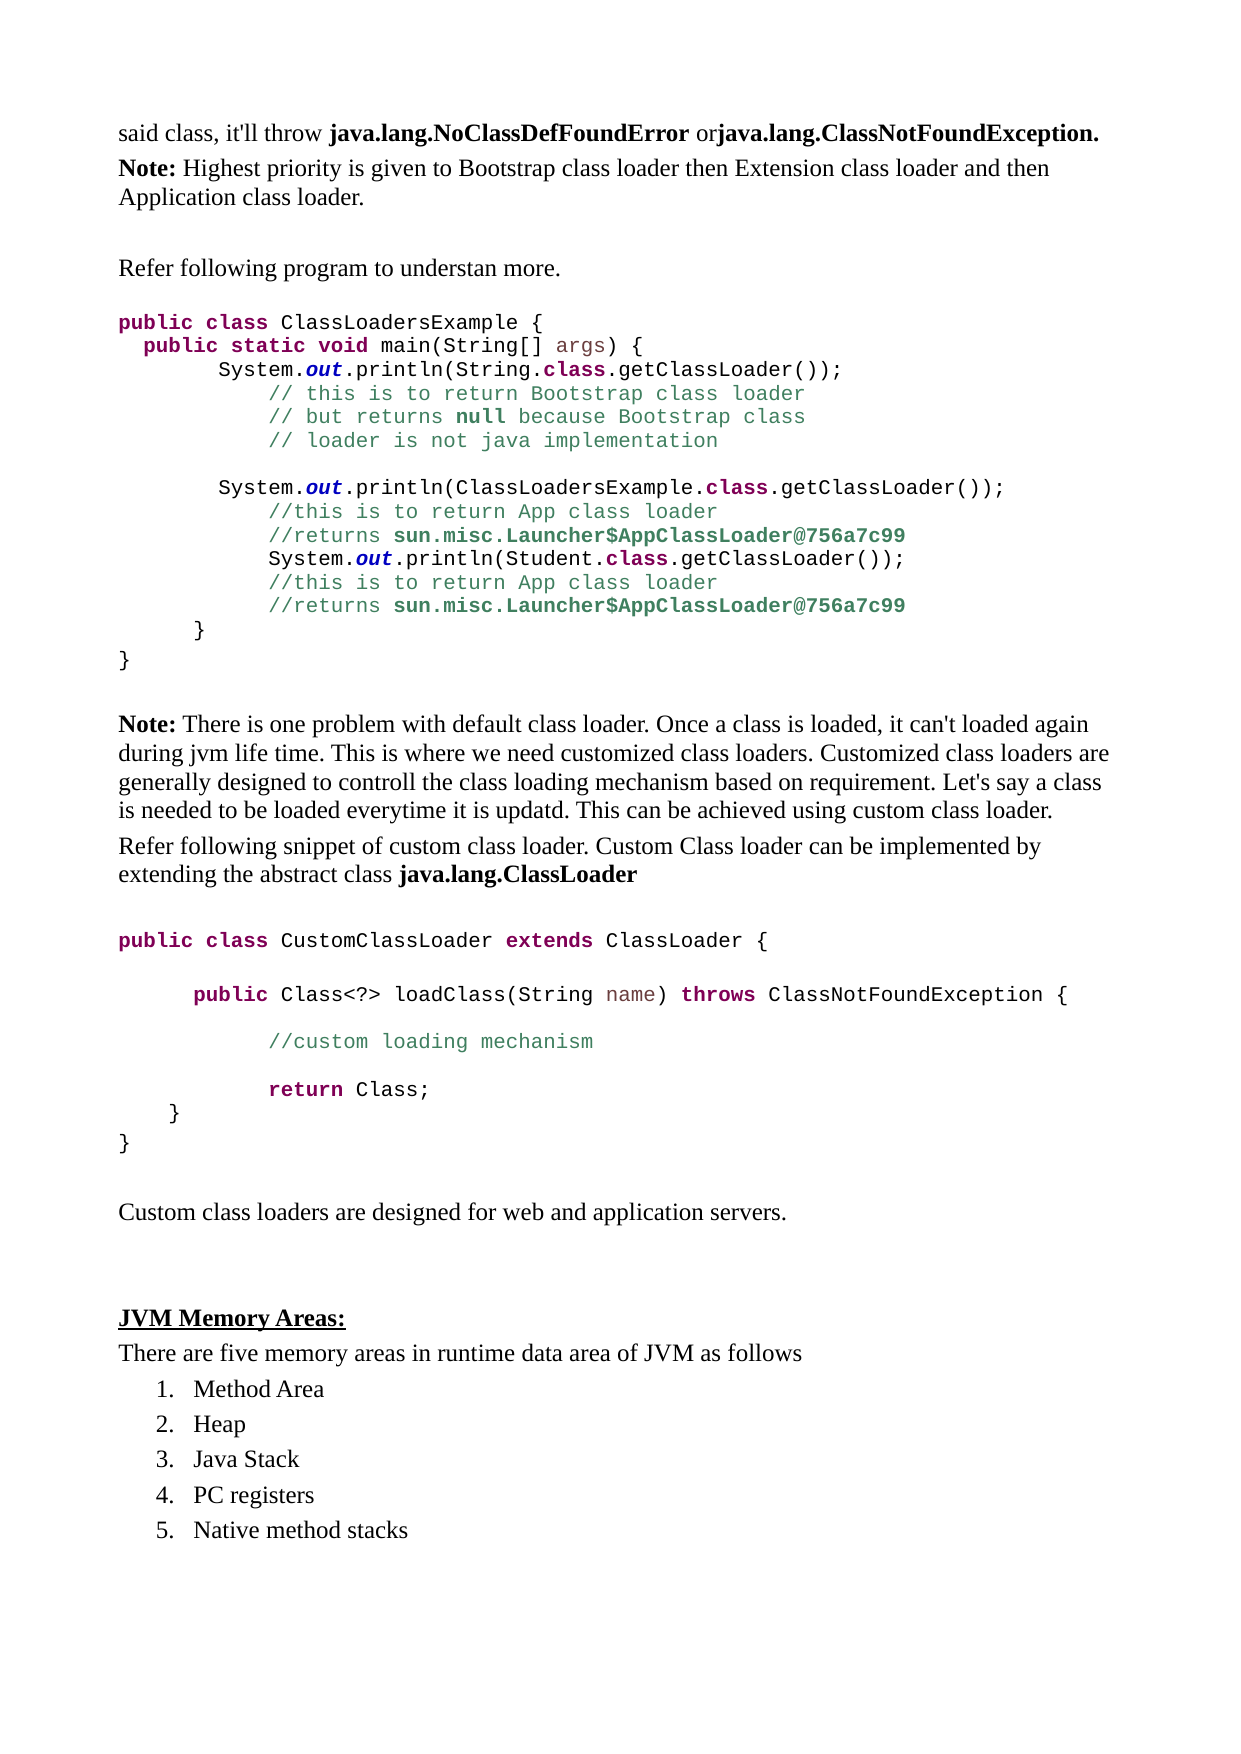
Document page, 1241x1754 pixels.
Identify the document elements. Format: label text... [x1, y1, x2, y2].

text //this is to return App class loader [118, 501, 1122, 524]
text Refer following program to understan more. [118, 253, 1122, 282]
text public static void main(String[] args) { [118, 335, 1122, 359]
text } [118, 649, 1122, 672]
list Heap [156, 1409, 1122, 1438]
list Method Area [156, 1374, 1122, 1403]
text said class, it'll throw java.lang.NoClassDefFoundError orjava.lang.ClassNotFoundException. [118, 118, 1122, 147]
text public Class<?> loadClass(String name) throws ClassNotFoundException { [118, 984, 1122, 1008]
text //custom loading mechanism [118, 1031, 1122, 1055]
text Note: There is one problem with default class loader. Once a class is loaded, it can't loaded again during jvm life time. This is where we need customized class loaders. Customized class loaders are generally designed to controll the class loading mechanism based on requirement. Let's say a class is needed to be loaded everytime it is updatd. This can be achieved using custom class loader. [118, 709, 1122, 824]
text //returns sun.misc.Launcher$AppClassLoader@756a7c99 [118, 524, 1122, 548]
text // this is to return Bootstrap class loader [118, 383, 1122, 406]
text } [118, 1132, 1122, 1155]
list Java Stack [156, 1444, 1122, 1473]
text return Class; [118, 1078, 1122, 1102]
text public class ClassLoadersExample { [118, 312, 1122, 335]
text System.out.println(Student.class.getClassLoader()); [118, 548, 1122, 572]
text Refer following snippet of custom class loader. Custom Class loader can be implemented by extending the abstract class java.lang.ClassLoader [118, 831, 1122, 888]
list Native method stacks [156, 1515, 1122, 1544]
text public class CustomClassLoader extends ClassLoader { [118, 930, 1122, 954]
text // loader is not java implementation [118, 430, 1122, 454]
text System.out.println(String.class.getClassLoader()); [118, 359, 1122, 383]
text Custom class loaders are designed for web and application servers. [118, 1197, 1122, 1226]
text //returns sun.misc.Launcher$AppClassLoader@756a7c99 [118, 596, 1122, 619]
text System.out.println(ClassLoadersExample.class.getClassLoader()); [118, 477, 1122, 501]
text // but returns null because Bootstrap class [118, 406, 1122, 430]
text } [118, 1102, 1122, 1126]
text JVM Memory Areas: [118, 1303, 1122, 1332]
text //this is to return App class loader [118, 572, 1122, 596]
list PC registers [156, 1480, 1122, 1508]
text } [118, 619, 1122, 643]
text Note: Highest priority is given to Bootstrap class loader then Extension class loader and then Application class loader. [118, 153, 1122, 211]
text There are five memory areas in runtime data area of JVM as follows [118, 1338, 1122, 1367]
